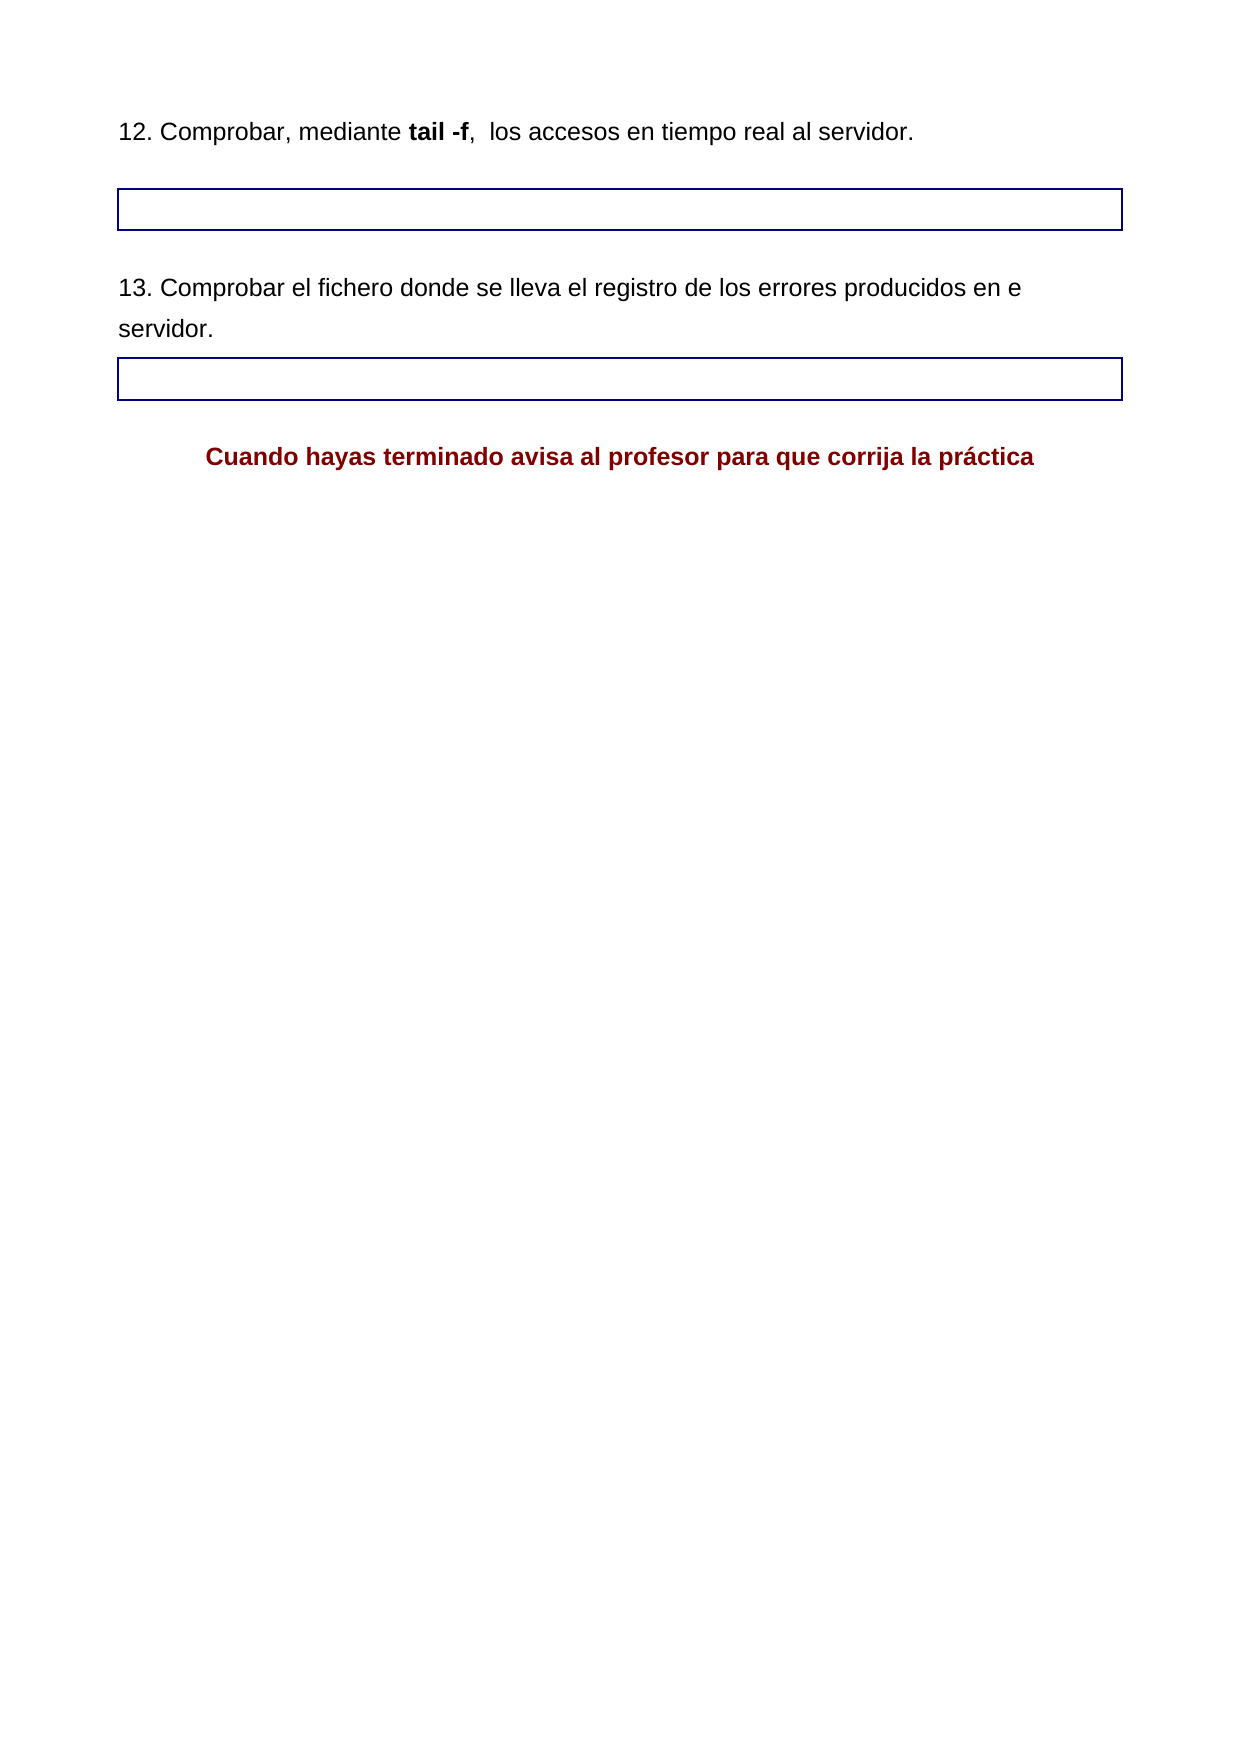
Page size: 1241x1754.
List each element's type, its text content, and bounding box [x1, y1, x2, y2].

table_header [119, 190, 1121, 229]
text 12. Comprobar, mediante tail -f, los accesos en tiempo real al servidor. [118, 118, 1122, 146]
text 13. Comprobar el fichero donde se lleva el registro de los errores producidos en e servidor. [118, 273, 1122, 343]
table_header [119, 359, 1121, 398]
text Cuando hayas terminado avisa al profesor para que corrija la práctica [118, 442, 1122, 470]
